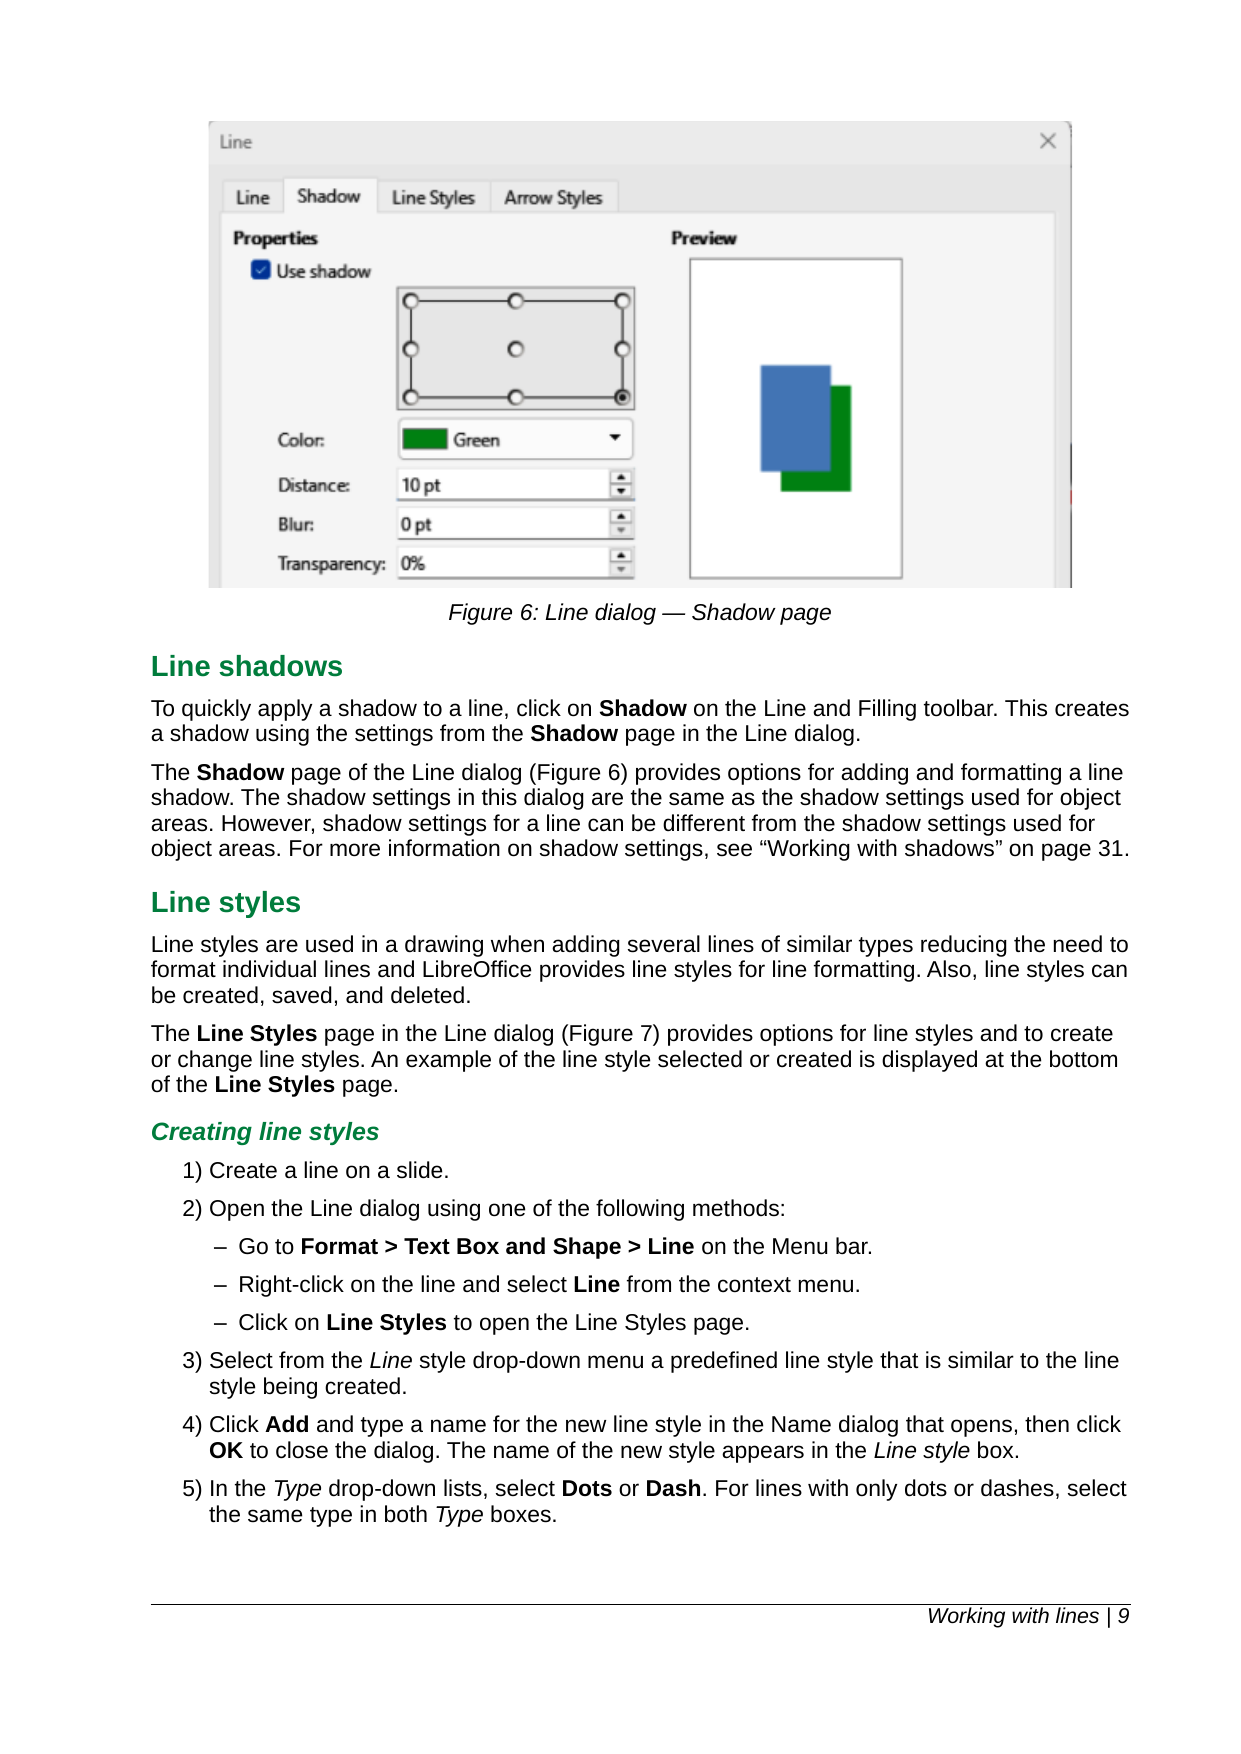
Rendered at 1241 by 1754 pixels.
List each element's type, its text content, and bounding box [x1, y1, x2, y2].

text To quickly apply a shadow to a line, click on Shadow on the Line and Filling toolbar. This creates a shadow using the settings from the Shadow page in the Line dialog. [151, 695, 1131, 747]
list Open the Line dialog using one of the following methods: [194, 1196, 1131, 1221]
text The Line Styles page in the Line dialog (Figure 7) provides options for line styles and to create or change line styles. An example of the line style selected or created is displayed at the bottom of the Line Styles page. [151, 1021, 1131, 1098]
list Click on Line Styles to open the Line Styles page. [223, 1310, 1131, 1336]
subtitle Line shadows [151, 650, 1131, 683]
list Right-click on the line and select Line from the context menu. [223, 1272, 1131, 1298]
subtitle Line styles [151, 886, 1131, 919]
list Go to Format > Text Box and Shape > Line on the Menu bar. [223, 1234, 1131, 1259]
list Create a line on a slide. [194, 1158, 1131, 1183]
subtitle Creating line styles [151, 1117, 1131, 1145]
text The Shadow page of the Line dialog (Figure 6) provides options for adding and formatting a line shadow. The shadow settings in this dialog are the same as the shadow settings used for object areas. However, shadow settings for a line can be different from the shadow settings used for object areas. For more information on shadow settings, see “Working with shadows” on page 31. [151, 759, 1131, 862]
picture [208, 121, 1074, 588]
list In the Type drop-down lists, select Dots or Dash. For lines with only dots or dashes, select the same type in both Type boxes. [194, 1476, 1131, 1527]
list Click Add and type a name for the new line style in the Name dialog that opens, then click OK to close the dialog. The name of the new style appears in the Line style box. [194, 1412, 1131, 1463]
list Select from the Line style drop-down menu a predefined line style that is similar to the line style being created. [194, 1348, 1131, 1399]
text Figure 6: Line dialog — Shadow page [208, 600, 1073, 626]
text Line styles are used in a drawing when adding several lines of similar types reducing the need to format individual lines and LibreOffice provides line styles for line formatting. Also, line styles can be created, saved, and deleted. [151, 932, 1131, 1008]
